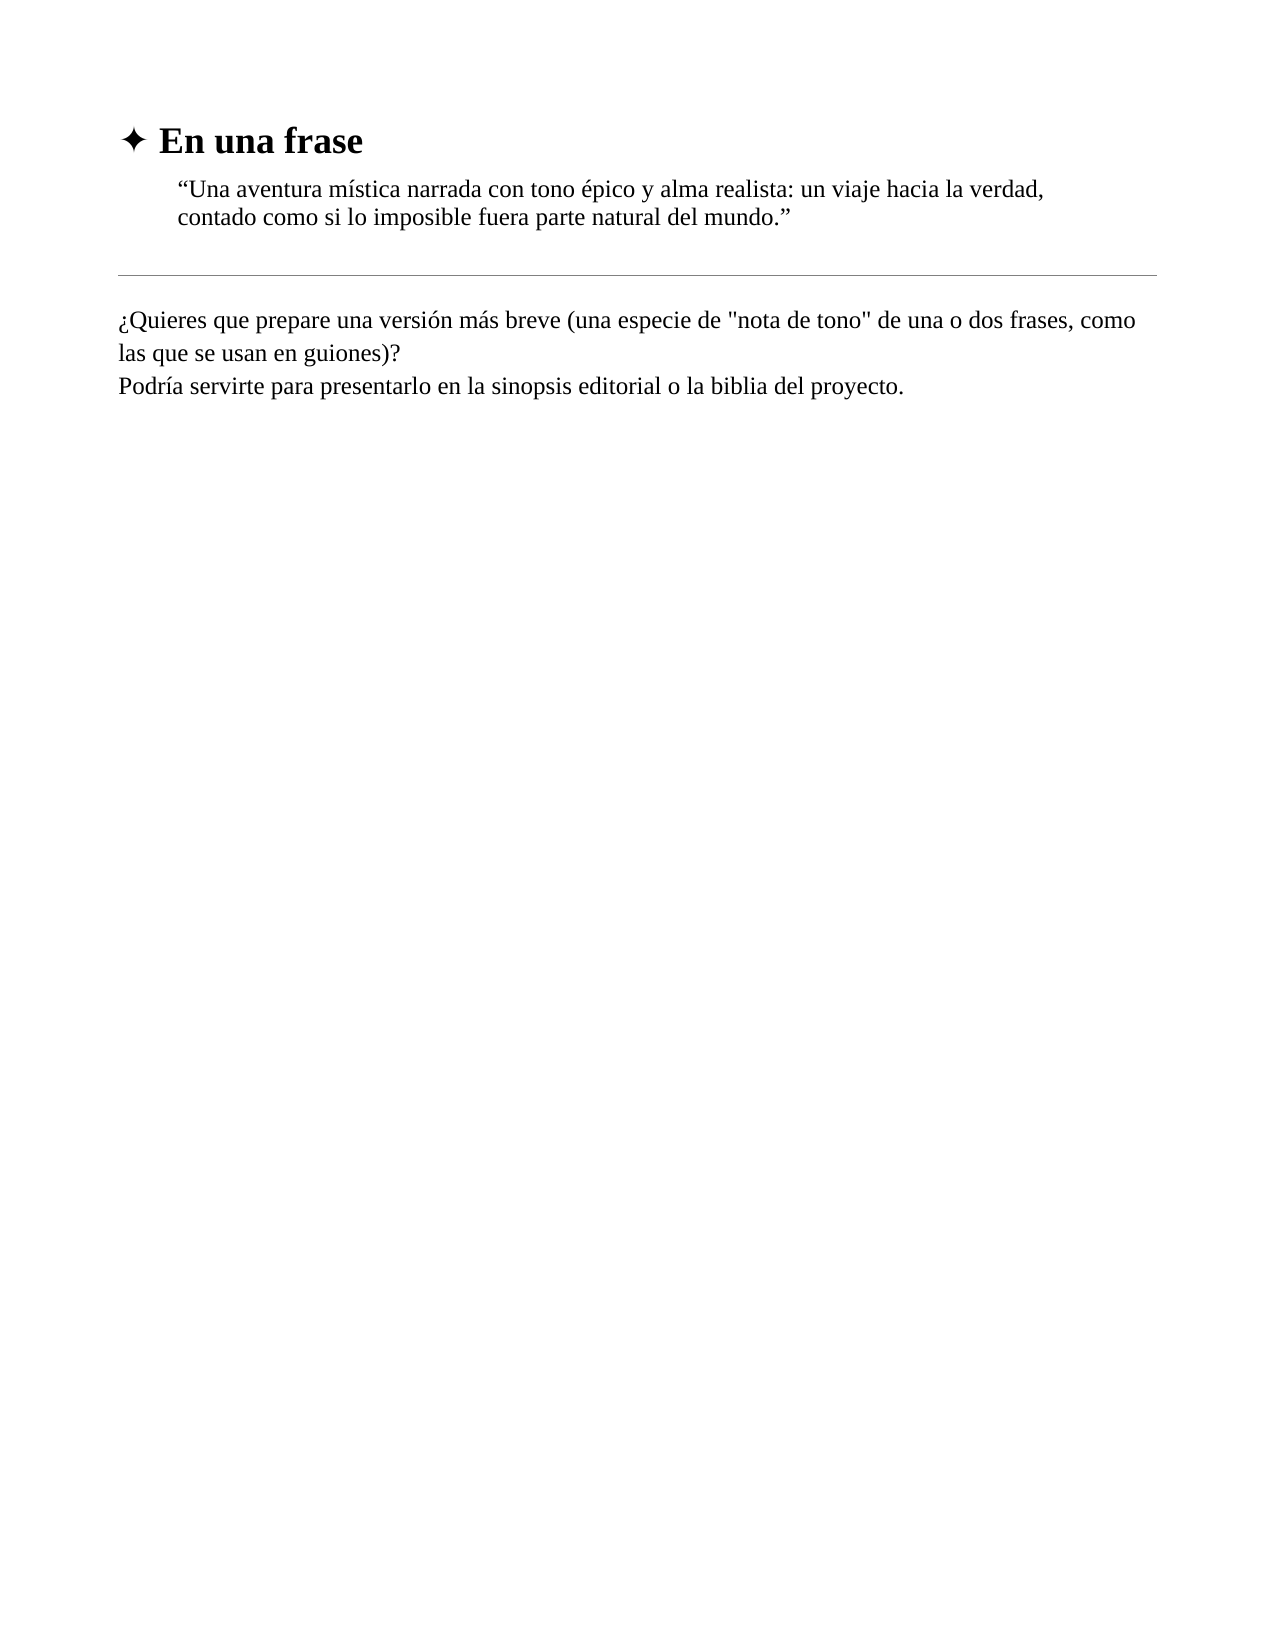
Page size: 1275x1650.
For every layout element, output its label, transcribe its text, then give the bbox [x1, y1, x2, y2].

text “Una aventura mística narrada con tono épico y alma realista: un viaje hacia la verdad, contado como si lo imposible fuera parte natural del mundo.” [177, 174, 1098, 231]
subtitle ✦ En una frase [118, 118, 1157, 161]
text ¿Quieres que prepare una versión más breve (una especie de "nota de tono" de una o dos frases, como las que se usan en guiones)? Podría servirte para presentarlo en la sinopsis editorial o la biblia del proyecto. [118, 305, 1157, 400]
